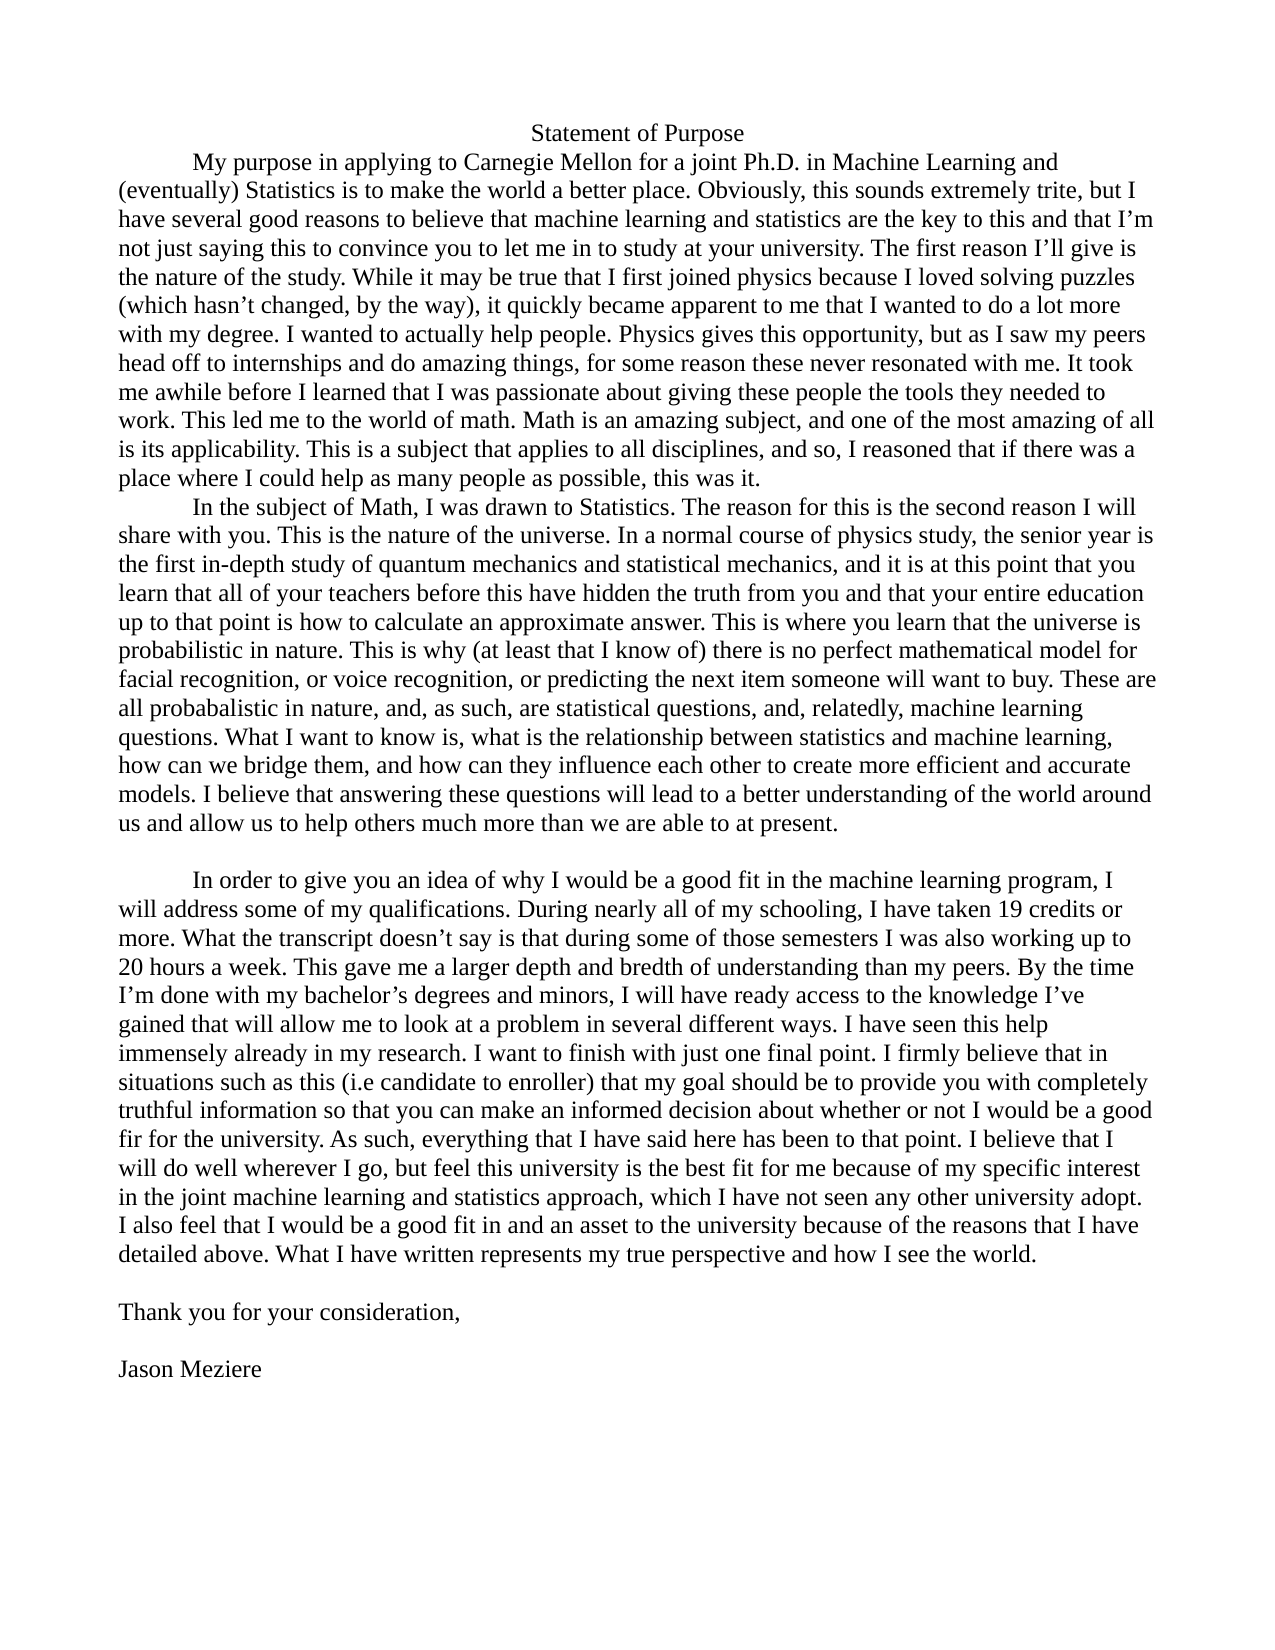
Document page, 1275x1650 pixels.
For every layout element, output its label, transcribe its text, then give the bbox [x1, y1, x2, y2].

text Thank you for your consideration, [118, 1297, 1157, 1326]
text In the subject of Math, I was drawn to Statistics. The reason for this is the second reason I will share with you. This is the nature of the universe. In a normal course of physics study, the senior year is the first in-depth study of quantum mechanics and statistical mechanics, and it is at this point that you learn that all of your teachers before this have hidden the truth from you and that your entire education up to that point is how to calculate an approximate answer. This is where you learn that the universe is probabilistic in nature. This is why (at least that I know of) there is no perfect mathematical model for facial recognition, or voice recognition, or predicting the next item someone will want to buy. These are all probabalistic in nature, and, as such, are statistical questions, and, relatedly, machine learning questions. What I want to know is, what is the relationship between statistics and machine learning, how can we bridge them, and how can they influence each other to create more efficient and accurate models. I believe that answering these questions will lead to a better understanding of the world around us and allow us to help others much more than we are able to at present. [118, 492, 1157, 837]
text In order to give you an idea of why I would be a good fit in the machine learning program, I will address some of my qualifications. During nearly all of my schooling, I have taken 19 credits or more. What the transcript doesn’t say is that during some of those semesters I was also working up to 20 hours a week. This gave me a larger depth and bredth of understanding than my peers. By the time I’m done with my bachelor’s degrees and minors, I will have ready access to the knowledge I’ve gained that will allow me to look at a problem in several different ways. I have seen this help immensely already in my research. I want to finish with just one final point. I firmly believe that in situations such as this (i.e candidate to enroller) that my goal should be to provide you with completely truthful information so that you can make an informed decision about whether or not I would be a good fir for the university. As such, everything that I have said here has been to that point. I believe that I will do well wherever I go, but feel this university is the best fit for me because of my specific interest in the joint machine learning and statistics approach, which I have not seen any other university adopt. I also feel that I would be a good fit in and an asset to the university because of the reasons that I have detailed above. What I have written represents my true perspective and how I see the world. [118, 866, 1157, 1268]
text Jason Meziere [118, 1354, 1157, 1383]
text My purpose in applying to Carnegie Mellon for a joint Ph.D. in Machine Learning and (eventually) Statistics is to make the world a better place. Obviously, this sounds extremely trite, but I have several good reasons to believe that machine learning and statistics are the key to this and that I’m not just saying this to convince you to let me in to study at your university. The first reason I’ll give is the nature of the study. While it may be true that I first joined physics because I loved solving puzzles (which hasn’t changed, by the way), it quickly became apparent to me that I wanted to do a lot more with my degree. I wanted to actually help people. Physics gives this opportunity, but as I saw my peers head off to internships and do amazing things, for some reason these never resonated with me. It took me awhile before I learned that I was passionate about giving these people the tools they needed to work. This led me to the world of math. Math is an amazing subject, and one of the most amazing of all is its applicability. This is a subject that applies to all disciplines, and so, I reasoned that if there was a place where I could help as many people as possible, this was it. [118, 147, 1157, 492]
text Statement of Purpose [118, 118, 1157, 147]
